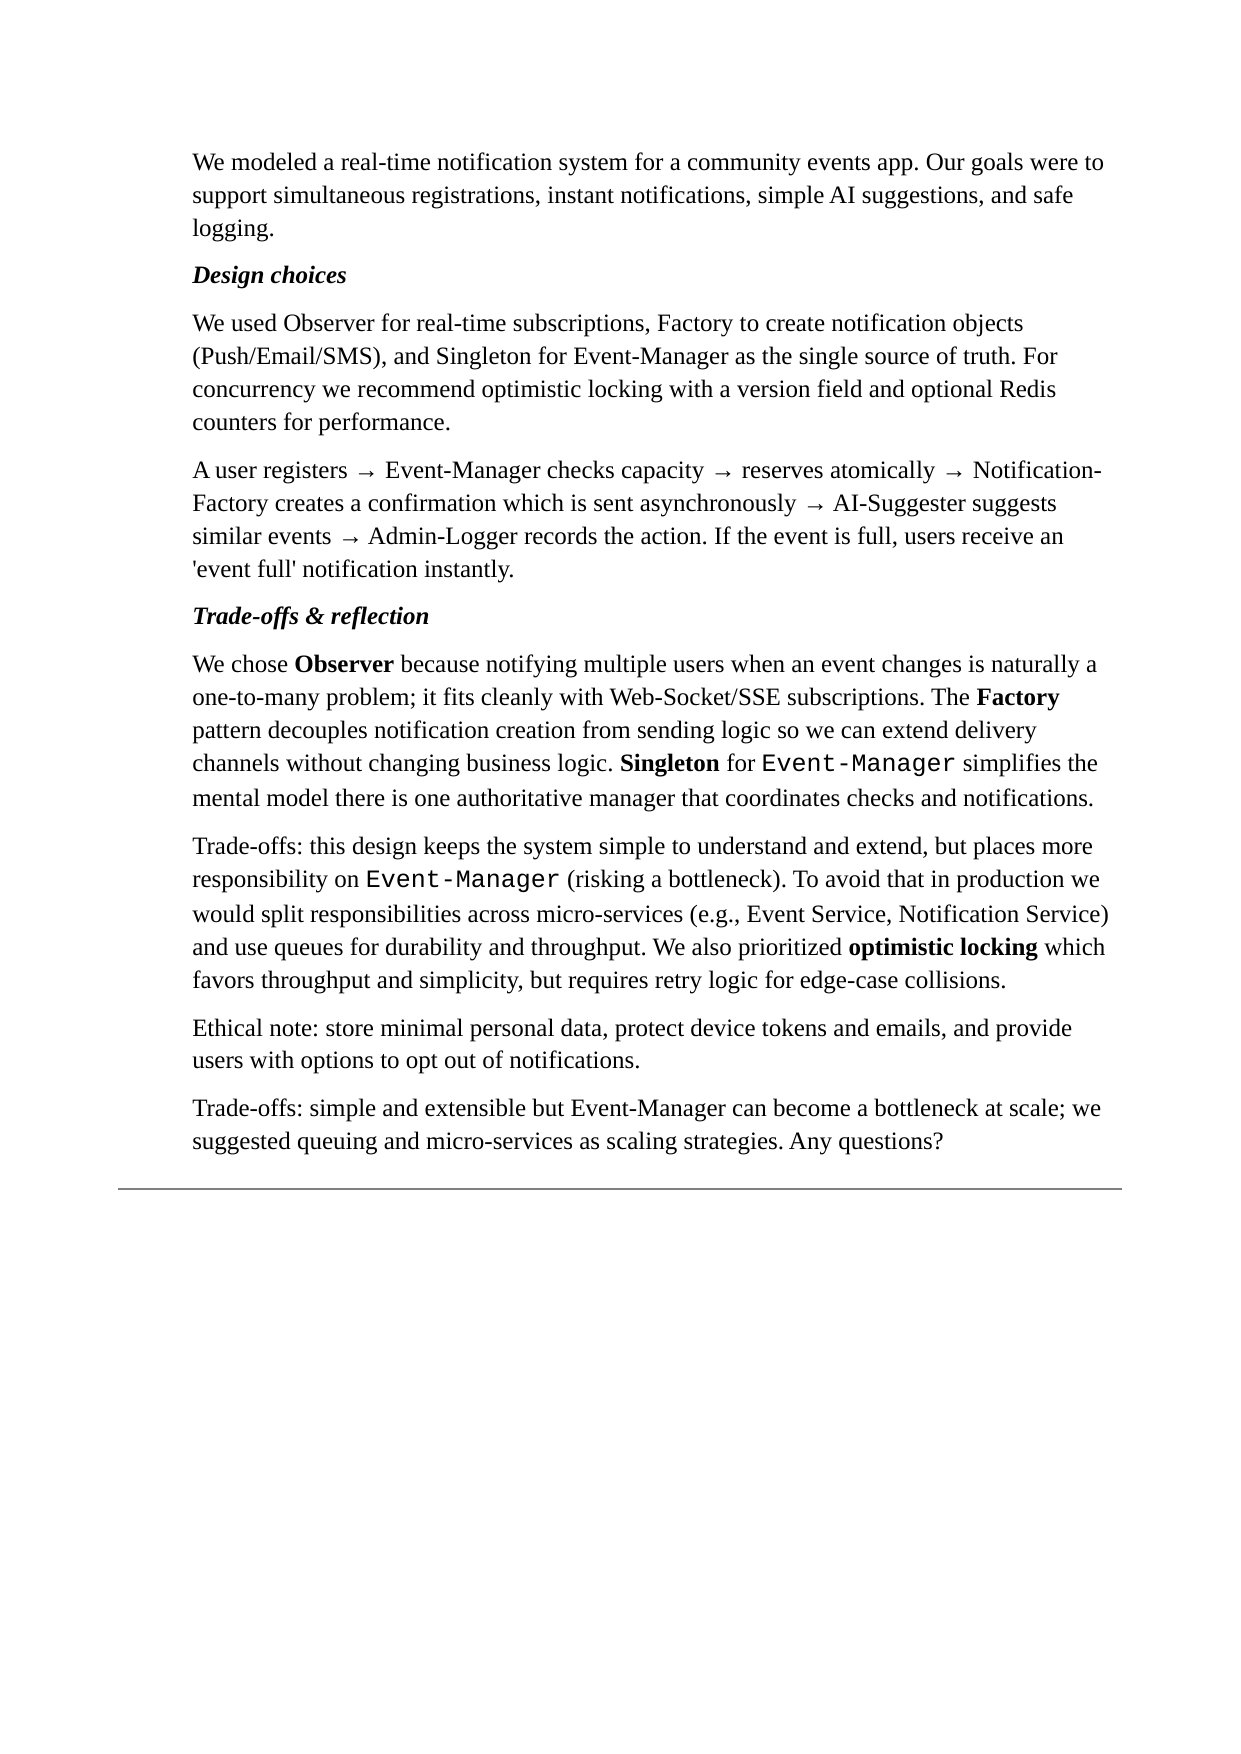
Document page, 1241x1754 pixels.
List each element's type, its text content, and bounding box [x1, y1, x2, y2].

list Trade-offs & reflection [162, 601, 1122, 630]
list We chose Observer because notifying multiple users when an event changes is naturally a one-to-many problem; it fits cleanly with Web-Socket/SSE subscriptions. The Factory pattern decouples notification creation from sending logic so we can extend delivery channels without changing business logic. Singleton for Event-Manager simplifies the mental model there is one authoritative manager that coordinates checks and notifications. [162, 649, 1122, 812]
list A user registers → Event-Manager checks capacity → reserves atomically → Notification-Factory creates a confirmation which is sent asynchronously → AI-Suggester suggests similar events → Admin-Logger records the action. If the event is full, users receive an 'event full' notification instantly. [162, 455, 1122, 583]
list Design choices [162, 261, 1122, 289]
list Trade-offs: simple and extensible but Event-Manager can become a bottleneck at scale; we suggested queuing and micro-services as scaling strategies. Any questions? [162, 1093, 1122, 1155]
list Ethical note: store minimal personal data, protect device tokens and emails, and provide users with options to opt out of notifications. [162, 1013, 1122, 1074]
list We used Observer for real-time subscriptions, Factory to create notification objects (Push/Email/SMS), and Singleton for Event-Manager as the single source of truth. For concurrency we recommend optimistic locking with a version field and optional Redis counters for performance. [162, 308, 1122, 436]
list We modeled a real-time notification system for a community events app. Our goals were to support simultaneous registrations, instant notifications, simple AI suggestions, and safe logging. [162, 147, 1122, 242]
list Trade-offs: this design keeps the system simple to understand and extend, but places more responsibility on Event-Manager (risking a bottleneck). To avoid that in production we would split responsibilities across micro-services (e.g., Event Service, Notification Service) and use queues for durability and throughput. We also prioritized optimistic locking which favors throughput and simplicity, but requires retry logic for edge-case collisions. [162, 831, 1122, 994]
